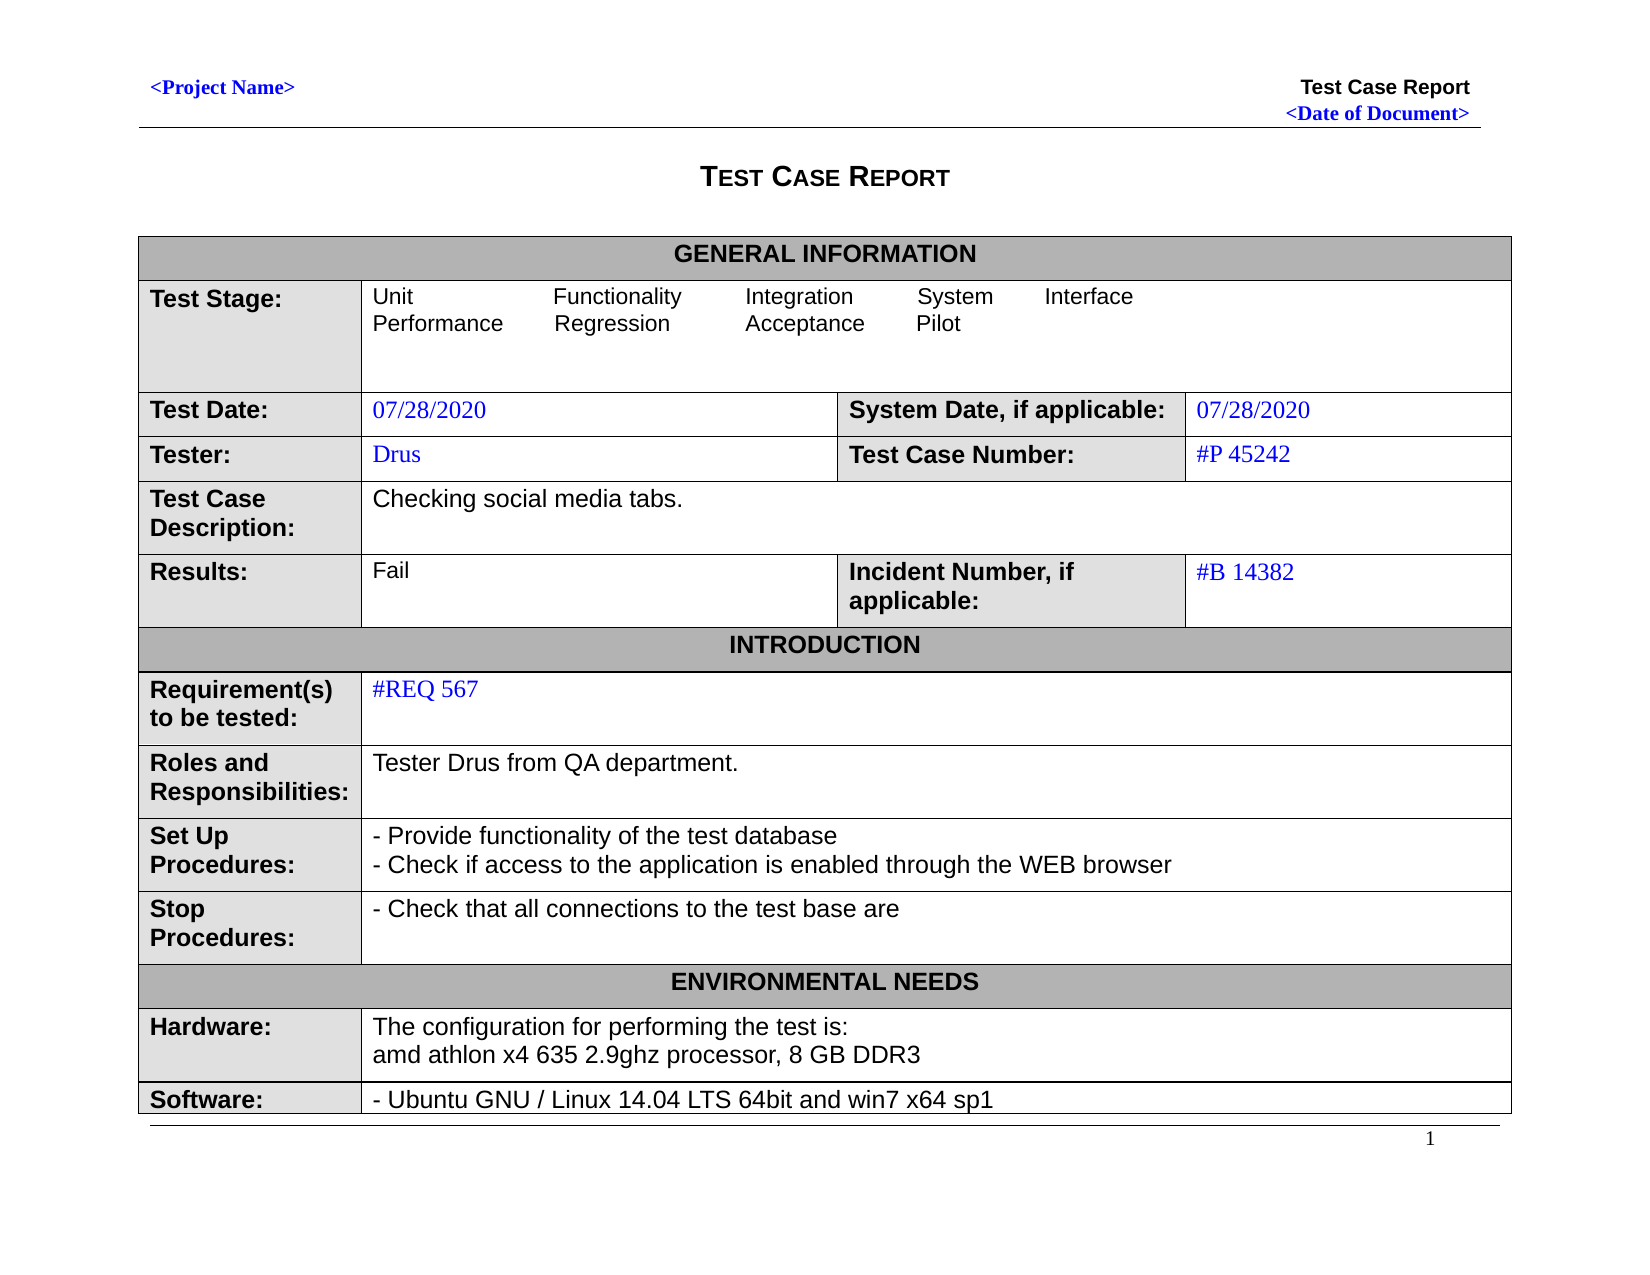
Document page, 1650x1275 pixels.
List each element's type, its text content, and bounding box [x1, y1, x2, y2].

table_cell - Provide functionality of the test database - Check if access to the application is enabled through the WEB browser [362, 819, 1511, 891]
table_cell Hardware: [139, 1009, 361, 1081]
table_cell Test Date: [139, 393, 361, 436]
table_cell Results: [139, 555, 361, 627]
table_cell System Date, if applicable: [838, 393, 1185, 436]
table_cell Drus [362, 437, 837, 481]
table_cell Software: [139, 1083, 361, 1113]
table_cell Roles and Responsibilities: [139, 746, 361, 818]
table_cell ENVIRONMENTAL NEEDS [139, 965, 1511, 1008]
table_cell Set Up Procedures: [139, 819, 361, 891]
table_cell - Ubuntu GNU / Linux 14.04 LTS 64bit and win7 x64 sp1 [362, 1083, 1511, 1113]
table_cell Tester Drus from QA department. [362, 746, 1511, 818]
table_cell Checking social media tabs. [362, 482, 1511, 554]
table_cell 07/28/2020 [1186, 393, 1511, 436]
table_cell 07/28/2020 [362, 393, 837, 436]
table_cell #REQ 567 [362, 673, 1511, 744]
table_cell Requirement(s) to be tested: [139, 673, 361, 744]
table_cell INTRODUCTION [139, 628, 1511, 671]
table_cell Test Stage: [139, 281, 361, 392]
table_cell Incident Number, if applicable: [838, 555, 1185, 627]
table_cell - Check that all connections to the test base are [362, 892, 1511, 964]
table_cell Unit Functionality Integration System Interface Performance Regression Acceptance Pilot [362, 281, 1511, 392]
table_cell Test Case Number: [838, 437, 1185, 481]
subtitle Test Case Report [150, 159, 1500, 193]
table_header GENERAL INFORMATION [139, 237, 1511, 280]
table_cell Tester: [139, 437, 361, 481]
table_cell Stop Procedures: [139, 892, 361, 964]
table_cell #B 14382 [1186, 555, 1511, 627]
table_cell #P 45242 [1186, 437, 1511, 481]
table_cell Fail [362, 555, 837, 627]
table_cell Test Case Description: [139, 482, 361, 554]
table_cell The configuration for performing the test is: amd athlon x4 635 2.9ghz processor, 8 GB DDR3 [362, 1009, 1511, 1081]
